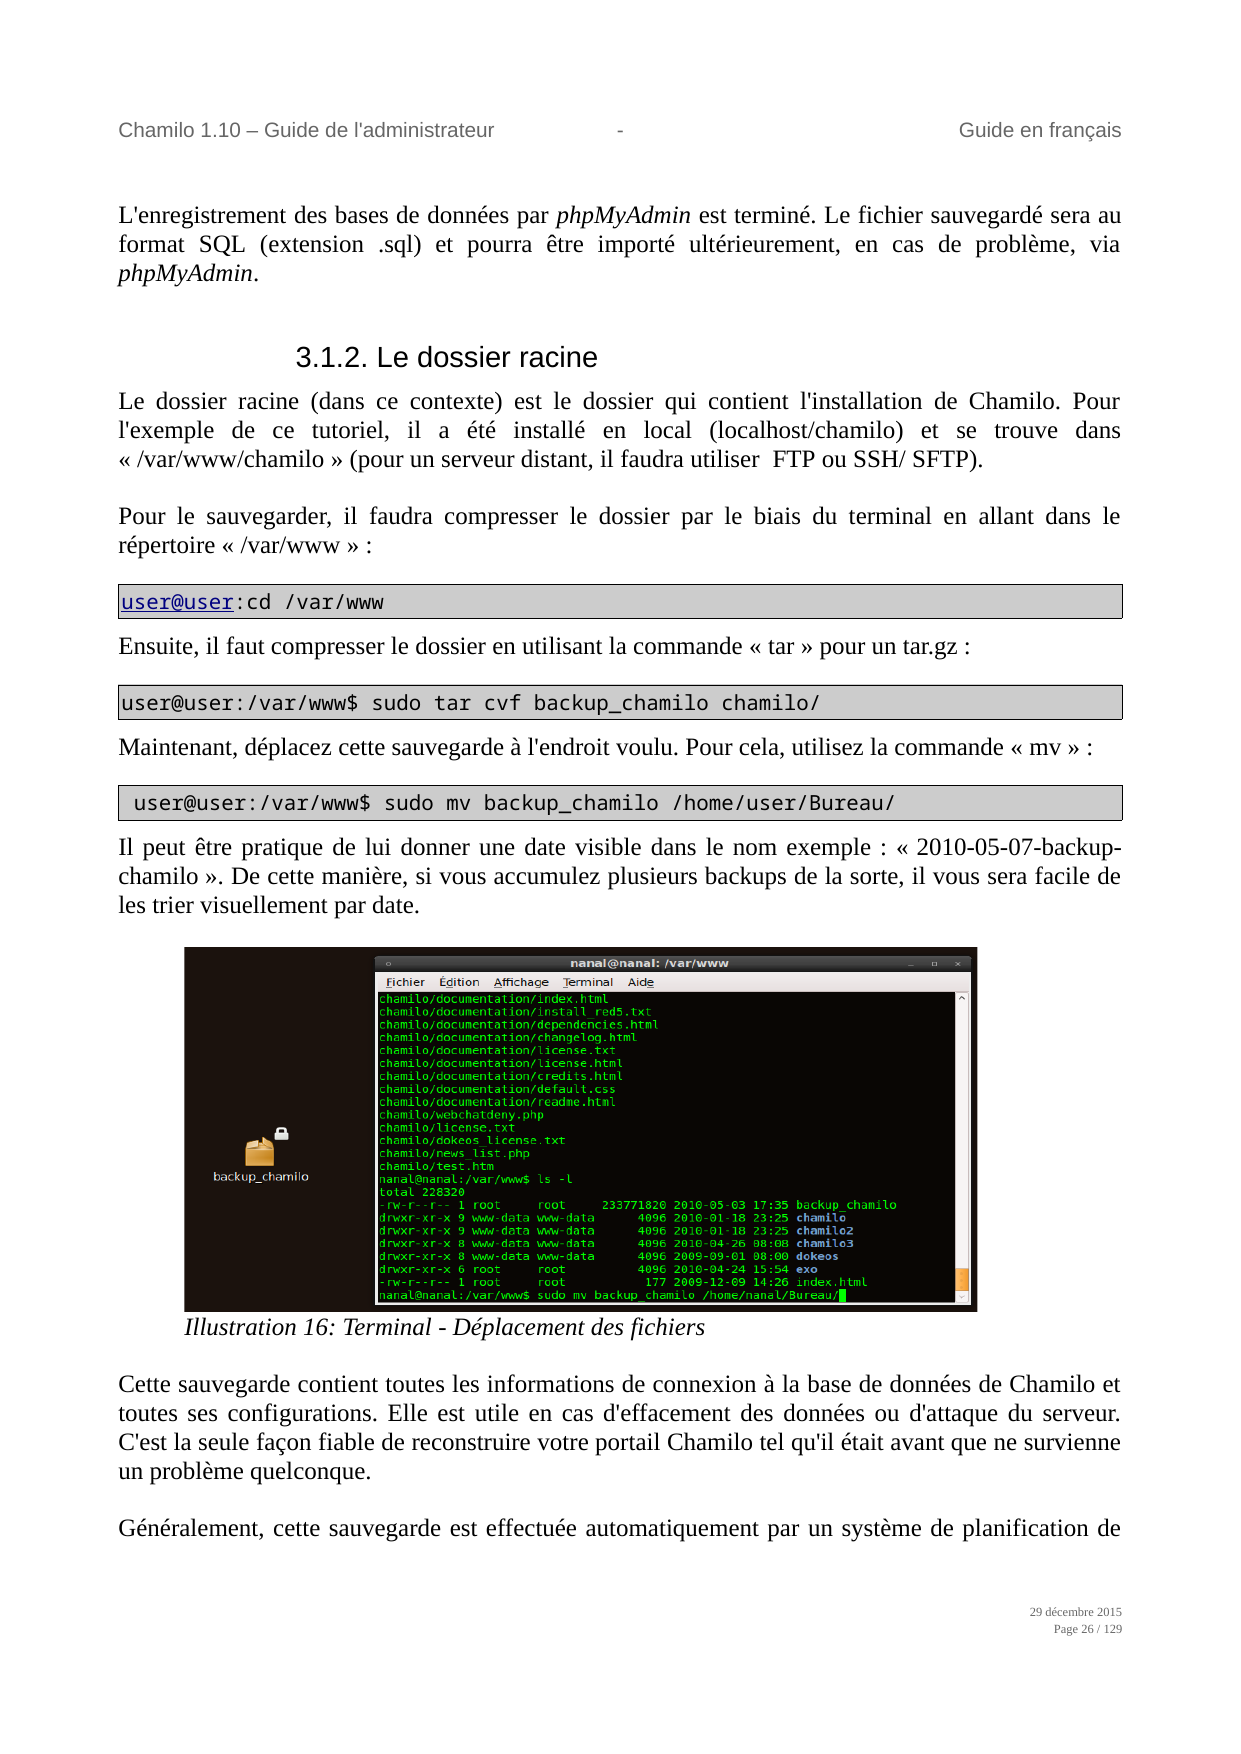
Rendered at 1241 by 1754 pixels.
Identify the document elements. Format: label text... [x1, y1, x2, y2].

text Généralement, cette sauvegarde est effectuée automatiquement par un système de planification de [118, 1513, 1122, 1542]
text user@user:/var/www$ sudo tar cvf backup_chamilo chamilo/ [119, 686, 1122, 719]
text L'enregistrement des bases de données par phpMyAdmin est terminé. Le fichier sauvegardé sera au format SQL (extension .sql) et pourra être importé ultérieurement, en cas de problème, via phpMyAdmin. [118, 200, 1122, 287]
text Pour le sauvegarder, il faudra compresser le dossier par le biais du terminal en allant dans le répertoire « /var/www » : [118, 501, 1122, 559]
text Illustration 16: Terminal - Déplacement des fichiers [184, 1312, 977, 1341]
text user@user:/var/www$ sudo mv backup_chamilo /home/user/Bureau/ [119, 786, 1122, 820]
subtitle Le dossier racine [295, 340, 1122, 374]
text Il peut être pratique de lui donner une date visible dans le nom exemple : « 2010-05-07-backup-chamilo ». De cette manière, si vous accumulez plusieurs backups de la sorte, il vous sera facile de les trier visuellement par date. [118, 832, 1122, 918]
picture [184, 947, 978, 1312]
text Le dossier racine (dans ce contexte) est le dossier qui contient l'installation de Chamilo. Pour l'exemple de ce tutoriel, il a été installé en local (localhost/chamilo) et se trouve dans « /var/www/chamilo » (pour un serveur distant, il faudra utiliser FTP ou SSH/ SFTP). [118, 386, 1122, 473]
text Maintenant, déplacez cette sauvegarde à l'endroit voulu. Pour cela, utilisez la commande « mv » : [118, 732, 1122, 760]
text Ensuite, il faut compresser le dossier en utilisant la commande « tar » pour un tar.gz : [118, 631, 1122, 659]
text Cette sauvegarde contient toutes les informations de connexion à la base de données de Chamilo et toutes ses configurations. Elle est utile en cas d'effacement des données ou d'attaque du serveur. C'est la seule façon fiable de reconstruire votre portail Chamilo tel qu'il était avant que ne survienne un problème quelconque. [118, 1369, 1122, 1484]
text user@user:cd /var/www [119, 585, 1122, 618]
